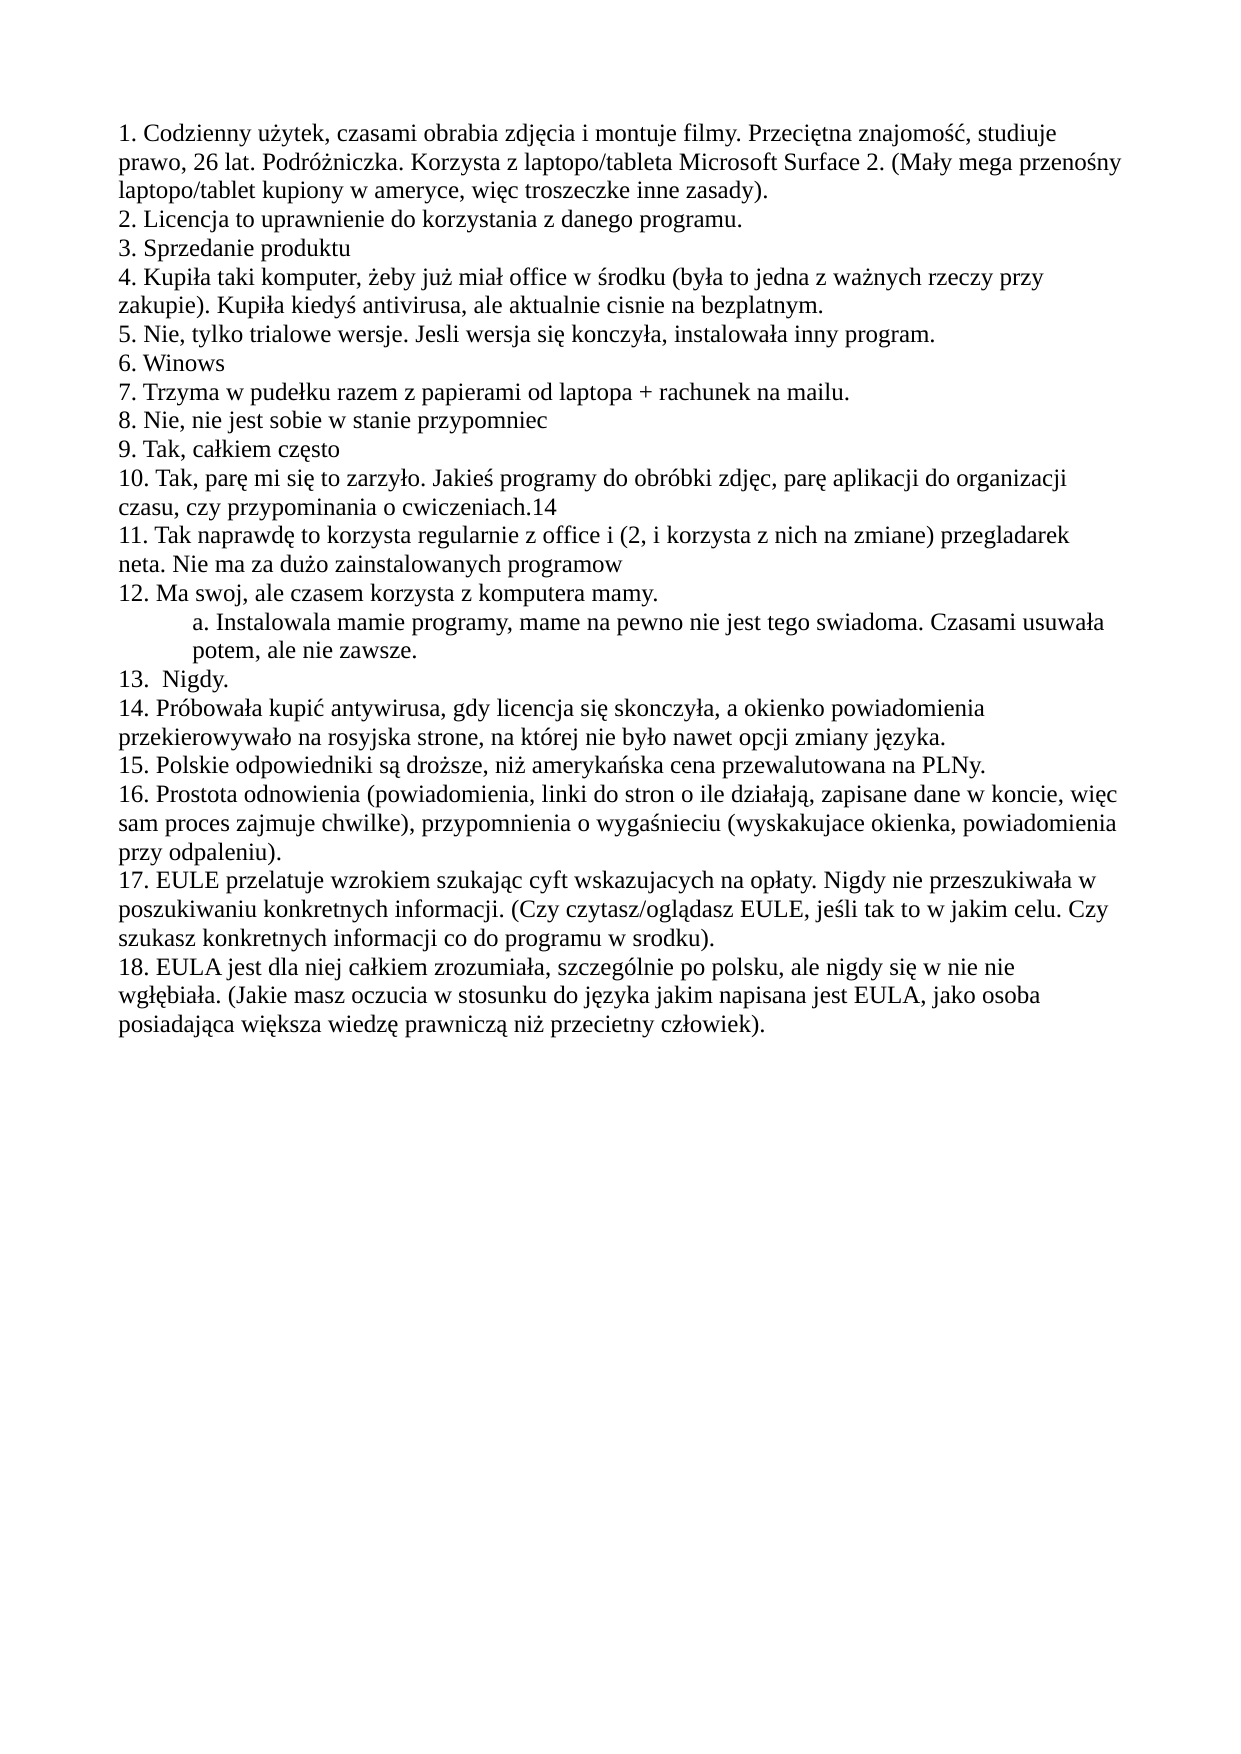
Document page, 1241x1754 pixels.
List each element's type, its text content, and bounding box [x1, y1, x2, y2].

text 6. Winows [118, 348, 1122, 377]
text 1. Codzienny użytek, czasami obrabia zdjęcia i montuje filmy. Przeciętna znajomość, studiuje prawo, 26 lat. Podróżniczka. Korzysta z laptopo/tableta Microsoft Surface 2. (Mały mega przenośny laptopo/tablet kupiony w ameryce, więc troszeczke inne zasady). [118, 118, 1122, 204]
text 18. EULA jest dla niej całkiem zrozumiała, szczególnie po polsku, ale nigdy się w nie nie wgłębiała. (Jakie masz oczucia w stosunku do języka jakim napisana jest EULA, jako osoba posiadająca większa wiedzę prawniczą niż przecietny człowiek). [118, 952, 1122, 1038]
text 2. Licencja to uprawnienie do korzystania z danego programu. [118, 204, 1122, 233]
text a. Instalowala mamie programy, mame na pewno nie jest tego swiadoma. Czasami usuwała potem, ale nie zawsze. [118, 607, 1122, 664]
text 13. Nigdy. [118, 664, 1122, 693]
text 5. Nie, tylko trialowe wersje. Jesli wersja się konczyła, instalowała inny program. [118, 319, 1122, 348]
text 17. EULE przelatuje wzrokiem szukając cyft wskazujacych na opłaty. Nigdy nie przeszukiwała w poszukiwaniu konkretnych informacji. (Czy czytasz/oglądasz EULE, jeśli tak to w jakim celu. Czy szukasz konkretnych informacji co do programu w srodku). [118, 866, 1122, 952]
text 11. Tak naprawdę to korzysta regularnie z office i (2, i korzysta z nich na zmiane) przegladarek neta. Nie ma za dużo zainstalowanych programow [118, 521, 1122, 578]
text 15. Polskie odpowiedniki są droższe, niż amerykańska cena przewalutowana na PLNy. [118, 751, 1122, 779]
text 3. Sprzedanie produktu [118, 233, 1122, 262]
text 10. Tak, parę mi się to zarzyło. Jakieś programy do obróbki zdjęc, parę aplikacji do organizacji czasu, czy przypominania o cwiczeniach.14 [118, 463, 1122, 521]
text 7. Trzyma w pudełku razem z papierami od laptopa + rachunek na mailu. [118, 377, 1122, 406]
text 8. Nie, nie jest sobie w stanie przypomniec [118, 406, 1122, 434]
text 4. Kupiła taki komputer, żeby już miał office w środku (była to jedna z ważnych rzeczy przy zakupie). Kupiła kiedyś antivirusa, ale aktualnie cisnie na bezplatnym. [118, 262, 1122, 319]
text 9. Tak, całkiem często [118, 434, 1122, 463]
text 12. Ma swoj, ale czasem korzysta z komputera mamy. [118, 578, 1122, 607]
text 16. Prostota odnowienia (powiadomienia, linki do stron o ile działają, zapisane dane w koncie, więc sam proces zajmuje chwilke), przypomnienia o wygaśnieciu (wyskakujace okienka, powiadomienia przy odpaleniu). [118, 779, 1122, 866]
text 14. Próbowała kupić antywirusa, gdy licencja się skonczyła, a okienko powiadomienia przekierowywało na rosyjska strone, na której nie było nawet opcji zmiany języka. [118, 693, 1122, 751]
